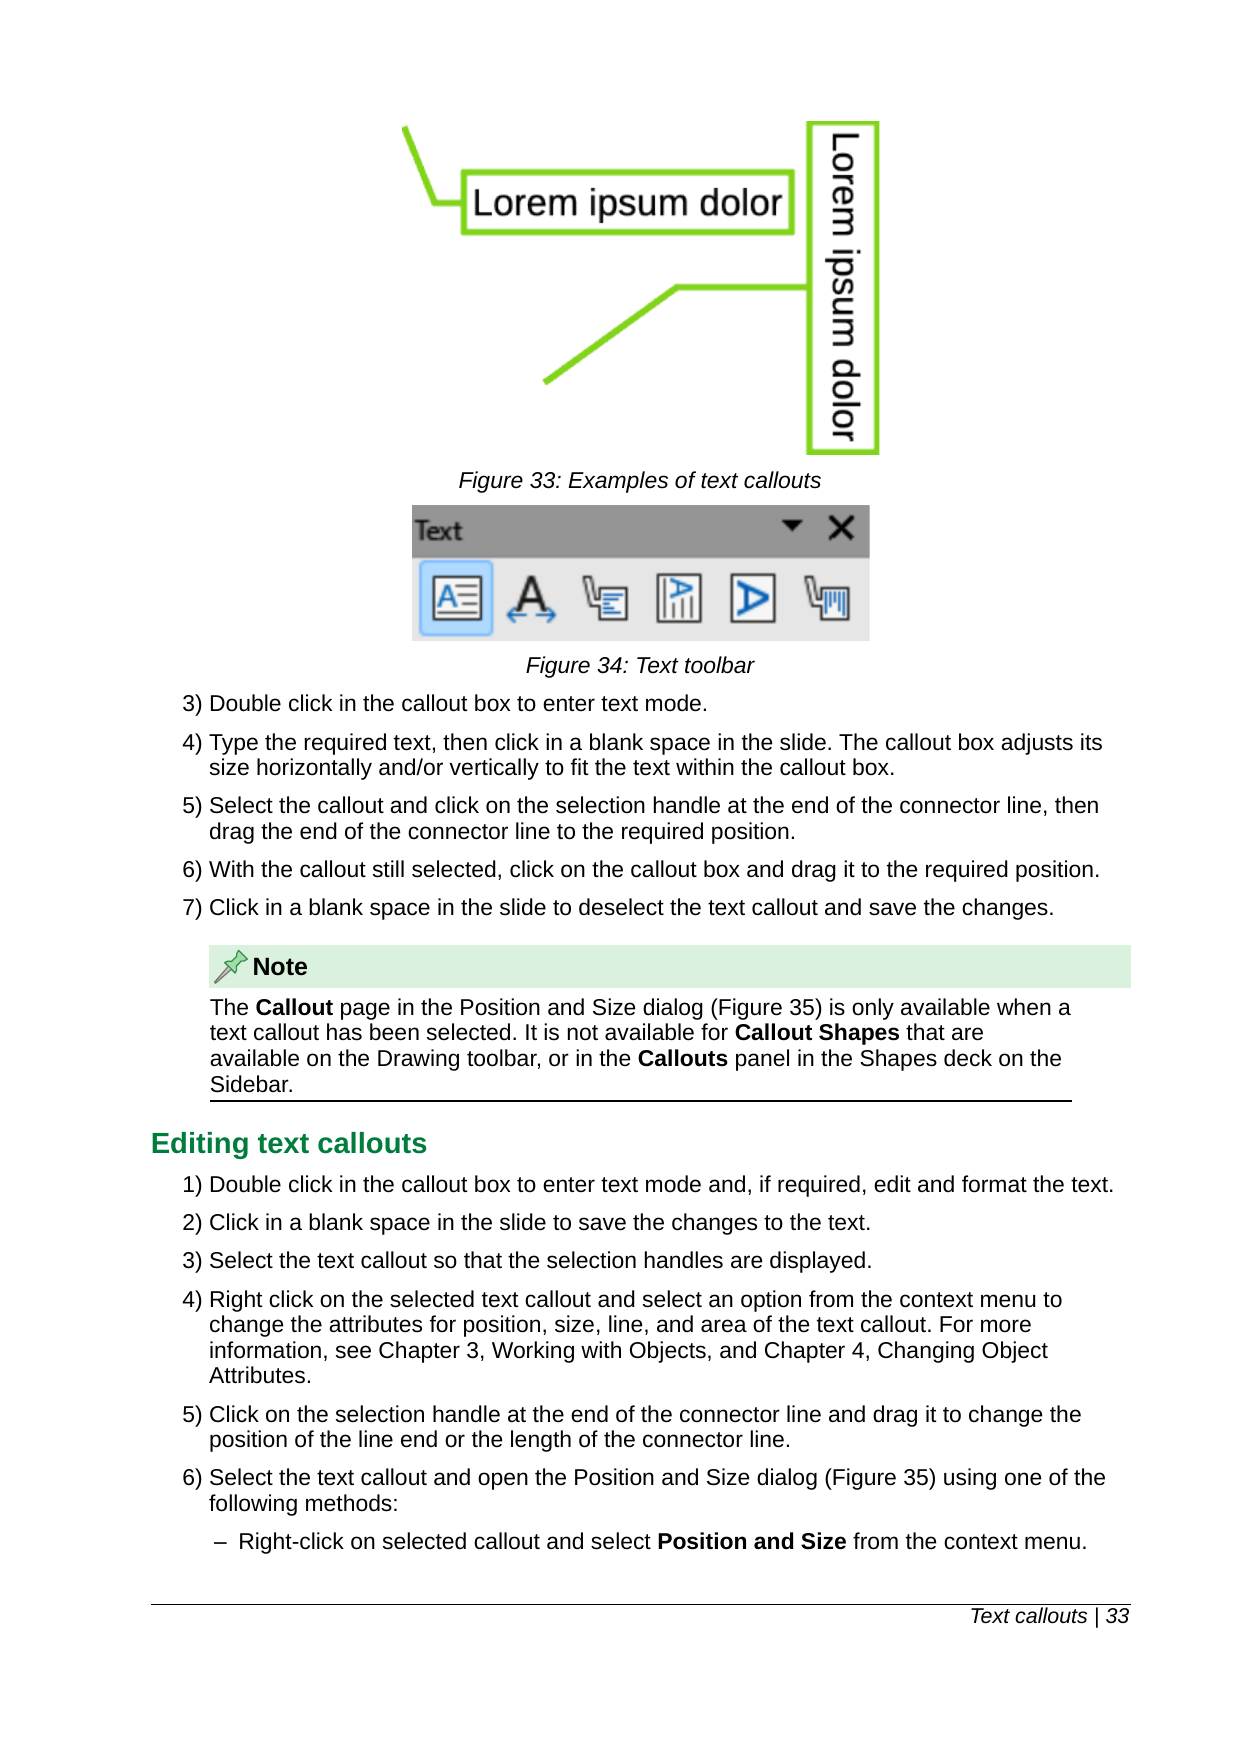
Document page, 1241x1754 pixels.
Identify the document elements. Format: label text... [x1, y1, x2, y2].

text Figure 33: Examples of text callouts [402, 467, 879, 493]
list Click in a blank space in the slide to deselect the text callout and save the changes. [194, 895, 1131, 921]
picture [402, 121, 880, 455]
list Right-click on selected callout and select Position and Size from the context menu. [223, 1529, 1131, 1554]
list Double click in the callout box to enter text mode. [194, 691, 1131, 717]
list Click on the selection handle at the end of the connector line and drag it to change the position of the line end or the length of the connector line. [194, 1401, 1131, 1452]
list Right click on the selected text callout and select an option from the context menu to change the attributes for position, size, line, and area of the text callout. For more information, see Chapter 3, Working with Objects, and Chapter 4, Changing Object Attributes. [194, 1286, 1131, 1389]
picture [412, 505, 870, 641]
subtitle Editing text callouts [151, 1127, 1131, 1159]
list Double click in the callout box to enter text mode and, if required, edit and format the text. [194, 1172, 1131, 1197]
list Type the required text, then click in a blank space in the slide. The callout box adjusts its size horizontally and/or vertically to fit the text within the callout box. [194, 729, 1131, 781]
subtitle Note [209, 945, 1131, 988]
list Click in a blank space in the slide to save the changes to the text. [194, 1210, 1131, 1236]
list Select the text callout so that the selection handles are displayed. [194, 1248, 1131, 1274]
list With the callout still selected, click on the callout box and drag it to the required position. [194, 857, 1131, 882]
text Figure 34: Text toolbar [412, 653, 870, 679]
list Select the callout and click on the selection handle at the end of the connector line, then drag the end of the connector line to the required position. [194, 793, 1131, 844]
list Select the text callout and open the Position and Size dialog (Figure 35) using one of the following methods: [194, 1465, 1131, 1516]
text The Callout page in the Position and Size dialog (Figure 35) is only available when a text callout has been selected. It is not available for Callout Shapes that are available on the Drawing toolbar, or in the Callouts panel in the Shapes deck on the Sidebar. [209, 994, 1072, 1102]
